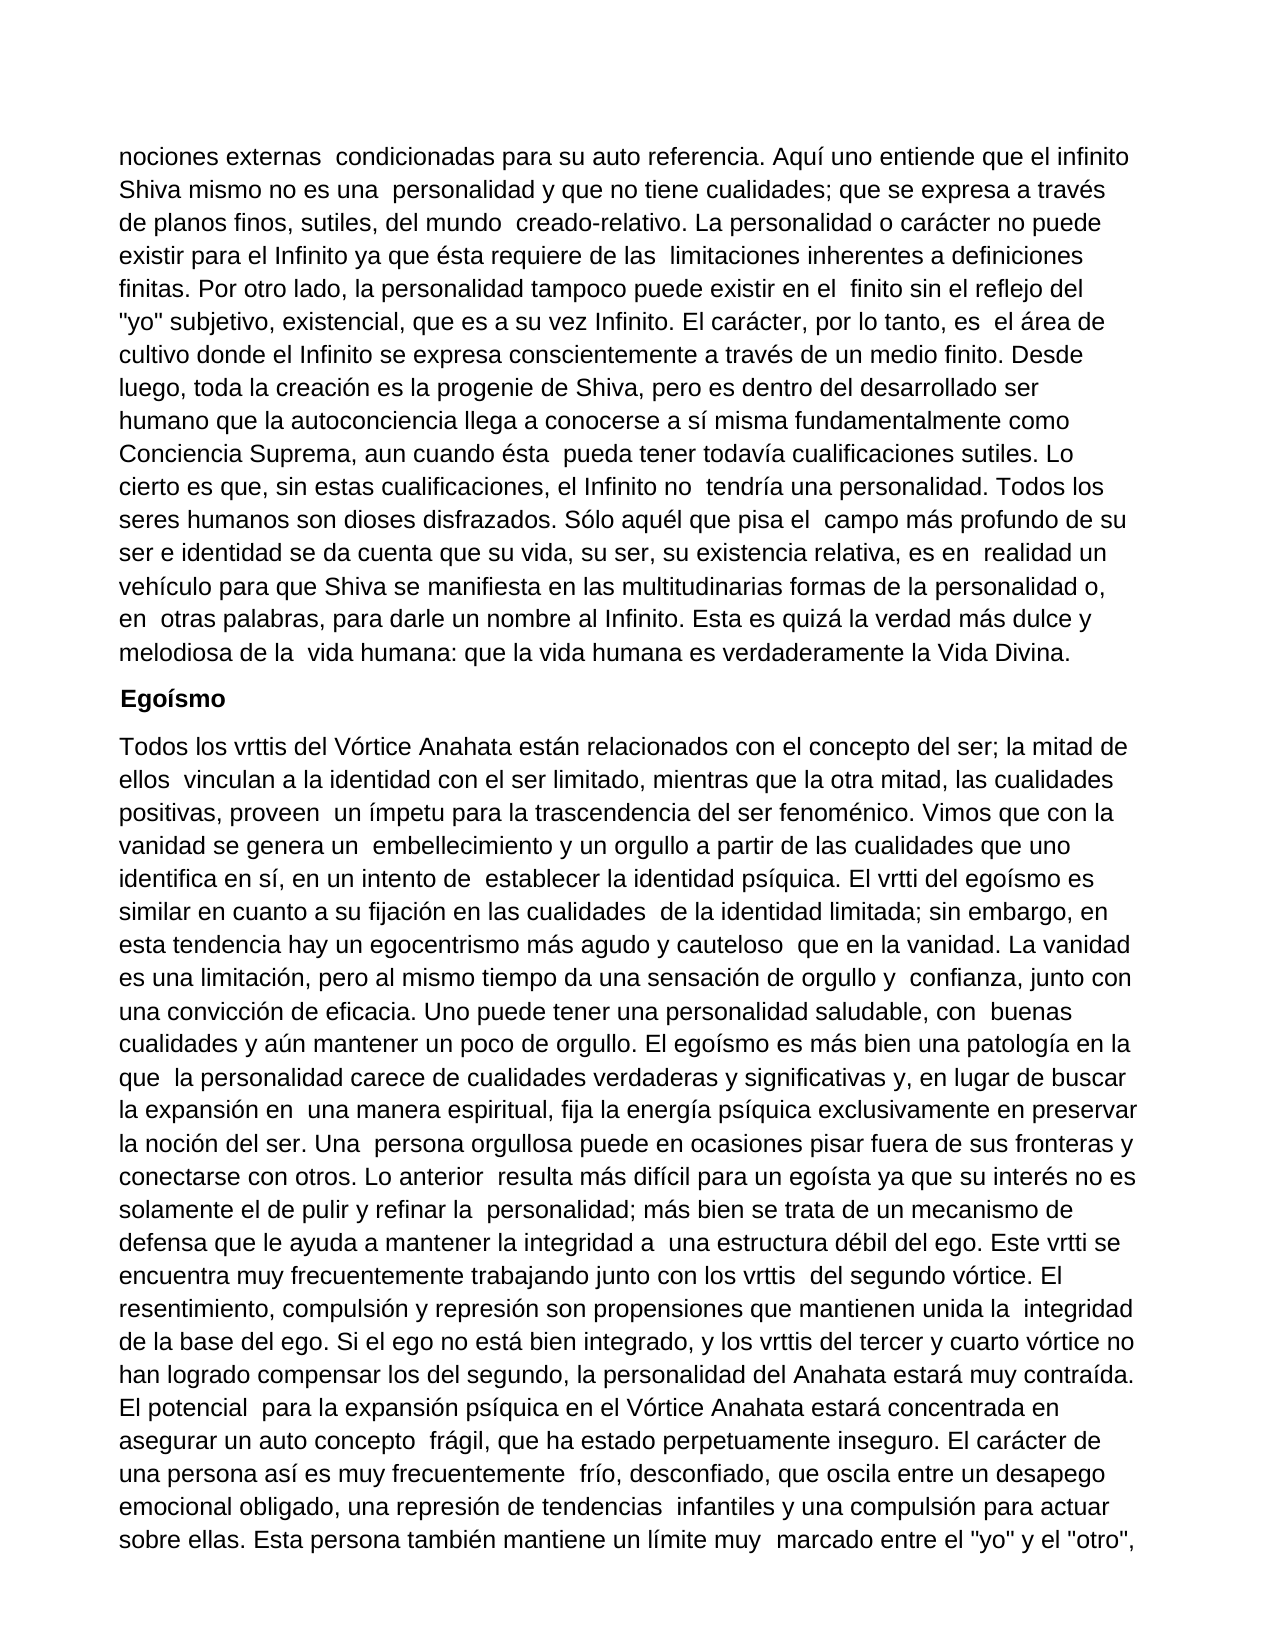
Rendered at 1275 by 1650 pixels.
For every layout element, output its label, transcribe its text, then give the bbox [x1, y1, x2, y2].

text nociones externas condicionadas para su auto referencia. Aquí uno entiende que el infinito Shiva mismo no es una personalidad y que no tiene cualidades; que se expresa a través de planos finos, sutiles, del mundo creado-relativo. La personalidad o carácter no puede existir para el Infinito ya que ésta requiere de las limitaciones inherentes a definiciones finitas. Por otro lado, la personalidad tampoco puede existir en el finito sin el reflejo del "yo" subjetivo, existencial, que es a su vez Infinito. El carácter, por lo tanto, es el área de cultivo donde el Infinito se expresa conscientemente a través de un medio finito. Desde luego, toda la creación es la progenie de Shiva, pero es dentro del desarrollado ser humano que la autoconciencia llega a conocerse a sí misma fundamentalmente como Conciencia Suprema, aun cuando ésta pueda tener todavía cualificaciones sutiles. Lo cierto es que, sin estas cualificaciones, el Infinito no tendría una personalidad. Todos los seres humanos son dioses disfrazados. Sólo aquél que pisa el campo más profundo de su ser e identidad se da cuenta que su vida, su ser, su existencia relativa, es en realidad un vehículo para que Shiva se manifiesta en las multitudinarias formas de la personalidad o, en otras palabras, para darle un nombre al Infinito. Esta es quizá la verdad más dulce y melodiosa de la vida humana: que la vida humana es verdaderamente la Vida Divina. [119, 142, 1133, 666]
text Egoísmo [120, 684, 1150, 713]
text Todos los vrttis del Vórtice Anahata están relacionados con el concepto del ser; la mitad de ellos vinculan a la identidad con el ser limitado, mientras que la otra mitad, las cualidades positivas, proveen un ímpetu para la trascendencia del ser fenoménico. Vimos que con la vanidad se genera un embellecimiento y un orgullo a partir de las cualidades que uno identifica en sí, en un intento de establecer la identidad psíquica. El vrtti del egoísmo es similar en cuanto a su fijación en las cualidades de la identidad limitada; sin embargo, en esta tendencia hay un egocentrismo más agudo y cauteloso que en la vanidad. La vanidad es una limitación, pero al mismo tiempo da una sensación de orgullo y confianza, junto con una convicción de eficacia. Uno puede tener una personalidad saludable, con buenas cualidades y aún mantener un poco de orgullo. El egoísmo es más bien una patología en la que la personalidad carece de cualidades verdaderas y significativas y, en lugar de buscar la expansión en una manera espiritual, fija la energía psíquica exclusivamente en preservar la noción del ser. Una persona orgullosa puede en ocasiones pisar fuera de sus fronteras y conectarse con otros. Lo anterior resulta más difícil para un egoísta ya que su interés no es solamente el de pulir y refinar la personalidad; más bien se trata de un mecanismo de defensa que le ayuda a mantener la integridad a una estructura débil del ego. Este vrtti se encuentra muy frecuentemente trabajando junto con los vrttis del segundo vórtice. El resentimiento, compulsión y represión son propensiones que mantienen unida la integridad de la base del ego. Si el ego no está bien integrado, y los vrttis del tercer y cuarto vórtice no han logrado compensar los del segundo, la personalidad del Anahata estará muy contraída. El potencial para la expansión psíquica en el Vórtice Anahata estará concentrada en asegurar un auto concepto frágil, que ha estado perpetuamente inseguro. El carácter de una persona así es muy frecuentemente frío, desconfiado, que oscila entre un desapego emocional obligado, una represión de tendencias infantiles y una compulsión para actuar sobre ellas. Esta persona también mantiene un límite muy marcado entre el "yo" y el "otro", [118, 732, 1141, 1553]
